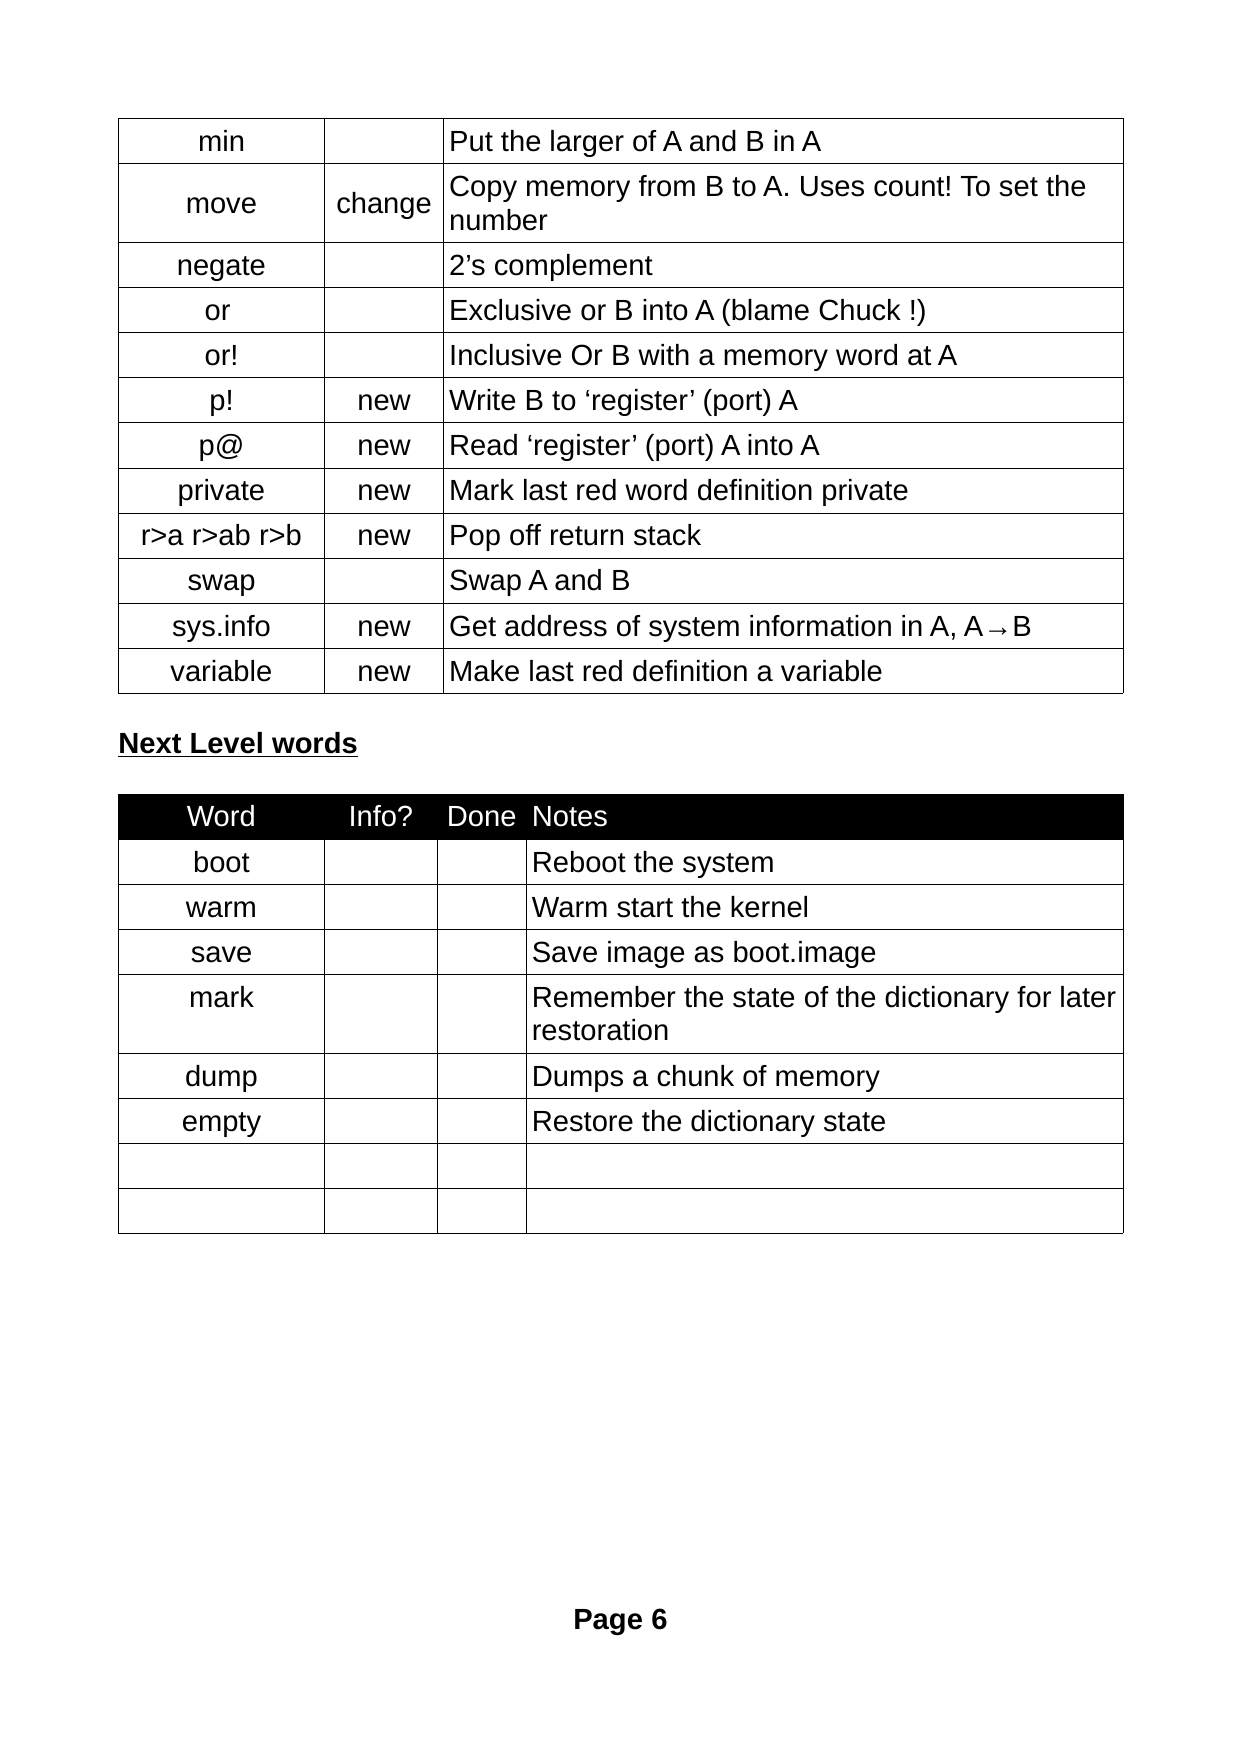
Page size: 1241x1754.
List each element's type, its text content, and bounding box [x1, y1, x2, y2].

table_cell mark [119, 975, 324, 1053]
table_cell [438, 930, 526, 974]
table_cell [438, 1099, 526, 1143]
table_cell [325, 559, 443, 603]
table_cell [119, 1189, 324, 1233]
table_cell [325, 1054, 437, 1098]
table_header Info? [325, 795, 437, 839]
table_cell boot [119, 840, 324, 884]
table_cell p@ [119, 423, 324, 467]
table_cell new [325, 469, 443, 512]
table_cell Save image as boot.image [527, 930, 1123, 974]
table_cell [325, 119, 443, 163]
table_cell Get address of system information in A, A→B [444, 604, 1123, 648]
table_cell Copy memory from B to A. Uses count! To set the number [444, 164, 1123, 242]
table_cell move [119, 164, 324, 242]
table_cell Swap A and B [444, 559, 1123, 603]
table_cell p! [119, 378, 324, 422]
table_cell or! [119, 333, 324, 377]
table_cell [438, 885, 526, 929]
table_cell new [325, 514, 443, 558]
table_cell [527, 1189, 1123, 1233]
table_cell Mark last red word definition private [444, 469, 1123, 512]
table_cell [325, 840, 437, 884]
table_cell [438, 1189, 526, 1233]
table_cell [325, 333, 443, 377]
table_cell Put the larger of A and B in A [444, 119, 1123, 163]
table_cell [325, 885, 437, 929]
table_cell [325, 1144, 437, 1188]
table_cell Write B to ‘register’ (port) A [444, 378, 1123, 422]
table_cell private [119, 469, 324, 512]
table_cell [119, 1144, 324, 1188]
table_cell new [325, 604, 443, 648]
table_cell negate [119, 243, 324, 287]
table_cell Make last red definition a variable [444, 649, 1123, 693]
table_cell [325, 243, 443, 287]
table_cell [325, 975, 437, 1053]
table_cell [325, 930, 437, 974]
table_cell Remember the state of the dictionary for later restoration [527, 975, 1123, 1053]
table_cell sys.info [119, 604, 324, 648]
table_cell variable [119, 649, 324, 693]
table_cell [438, 840, 526, 884]
table_cell min [119, 119, 324, 163]
table_cell [438, 975, 526, 1053]
table_cell new [325, 649, 443, 693]
table_header Done [438, 795, 526, 839]
table_cell or [119, 288, 324, 332]
table_cell [438, 1054, 526, 1098]
table_header Notes [527, 795, 1123, 839]
table_cell [527, 1144, 1123, 1188]
table_cell new [325, 378, 443, 422]
table_cell 2’s complement [444, 243, 1123, 287]
table_cell Dumps a chunk of memory [527, 1054, 1123, 1098]
text Next Level words [118, 727, 1122, 760]
table_cell Read ‘register’ (port) A into A [444, 423, 1123, 467]
table_cell [438, 1144, 526, 1188]
table_cell Restore the dictionary state [527, 1099, 1123, 1143]
table_cell [325, 1189, 437, 1233]
table_cell warm [119, 885, 324, 929]
table_cell [325, 1099, 437, 1143]
table_cell new [325, 423, 443, 467]
table_cell Warm start the kernel [527, 885, 1123, 929]
table_cell Pop off return stack [444, 514, 1123, 558]
table_cell [325, 288, 443, 332]
table_cell empty [119, 1099, 324, 1143]
table_cell Reboot the system [527, 840, 1123, 884]
table_cell r>a r>ab r>b [119, 514, 324, 558]
table_header Word [119, 795, 324, 839]
table_cell Inclusive Or B with a memory word at A [444, 333, 1123, 377]
table_cell Exclusive or B into A (blame Chuck !) [444, 288, 1123, 332]
table_cell change [325, 164, 443, 242]
table_cell dump [119, 1054, 324, 1098]
table_cell save [119, 930, 324, 974]
table_cell swap [119, 559, 324, 603]
